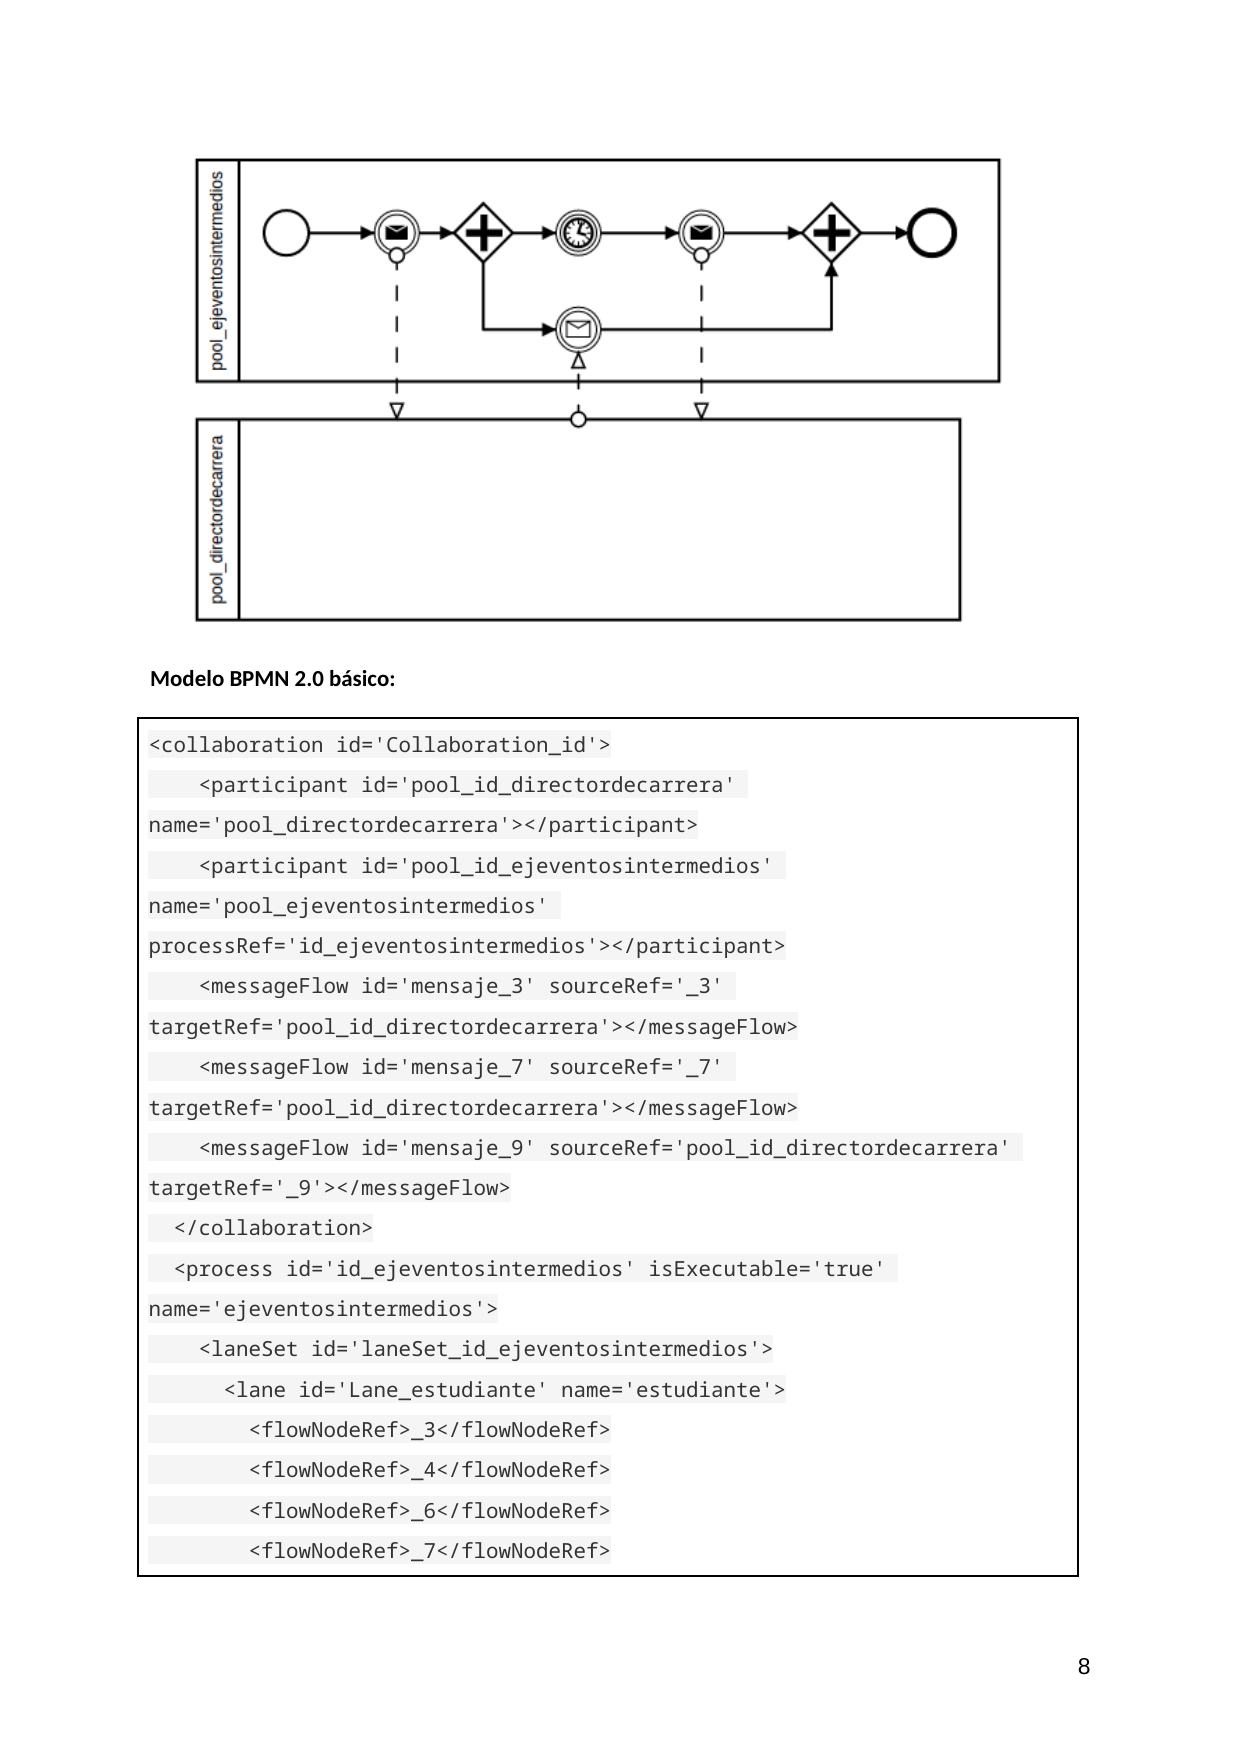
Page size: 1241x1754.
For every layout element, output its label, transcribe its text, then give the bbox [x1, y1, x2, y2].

picture [150, 150, 1091, 640]
table_header <collaboration id='Collaboration_id'> <participant id='pool_id_directordecarrera' name='pool_directordecarrera'></participant> <participant id='pool_id_ejeventosintermedios' name='pool_ejeventosintermedios' processRef='id_ejeventosintermedios'></participant> <messageFlow id='mensaje_3' sourceRef='_3' targetRef='pool_id_directordecarrera'></messageFlow> <messageFlow id='mensaje_7' sourceRef='_7' targetRef='pool_id_directordecarrera'></messageFlow> <messageFlow id='mensaje_9' sourceRef='pool_id_directordecarrera' targetRef='_9'></messageFlow> </collaboration> <process id='id_ejeventosintermedios' isExecutable='true' name='ejeventosintermedios'> <laneSet id='laneSet_id_ejeventosintermedios'> <lane id='Lane_estudiante' name='estudiante'> <flowNodeRef>_3</flowNodeRef> <flowNodeRef>_4</flowNodeRef> <flowNodeRef>_6</flowNodeRef> <flowNodeRef>_7</flowNodeRef> [139, 719, 1077, 1575]
text Modelo BPMN 2.0 básico: [150, 664, 1090, 692]
